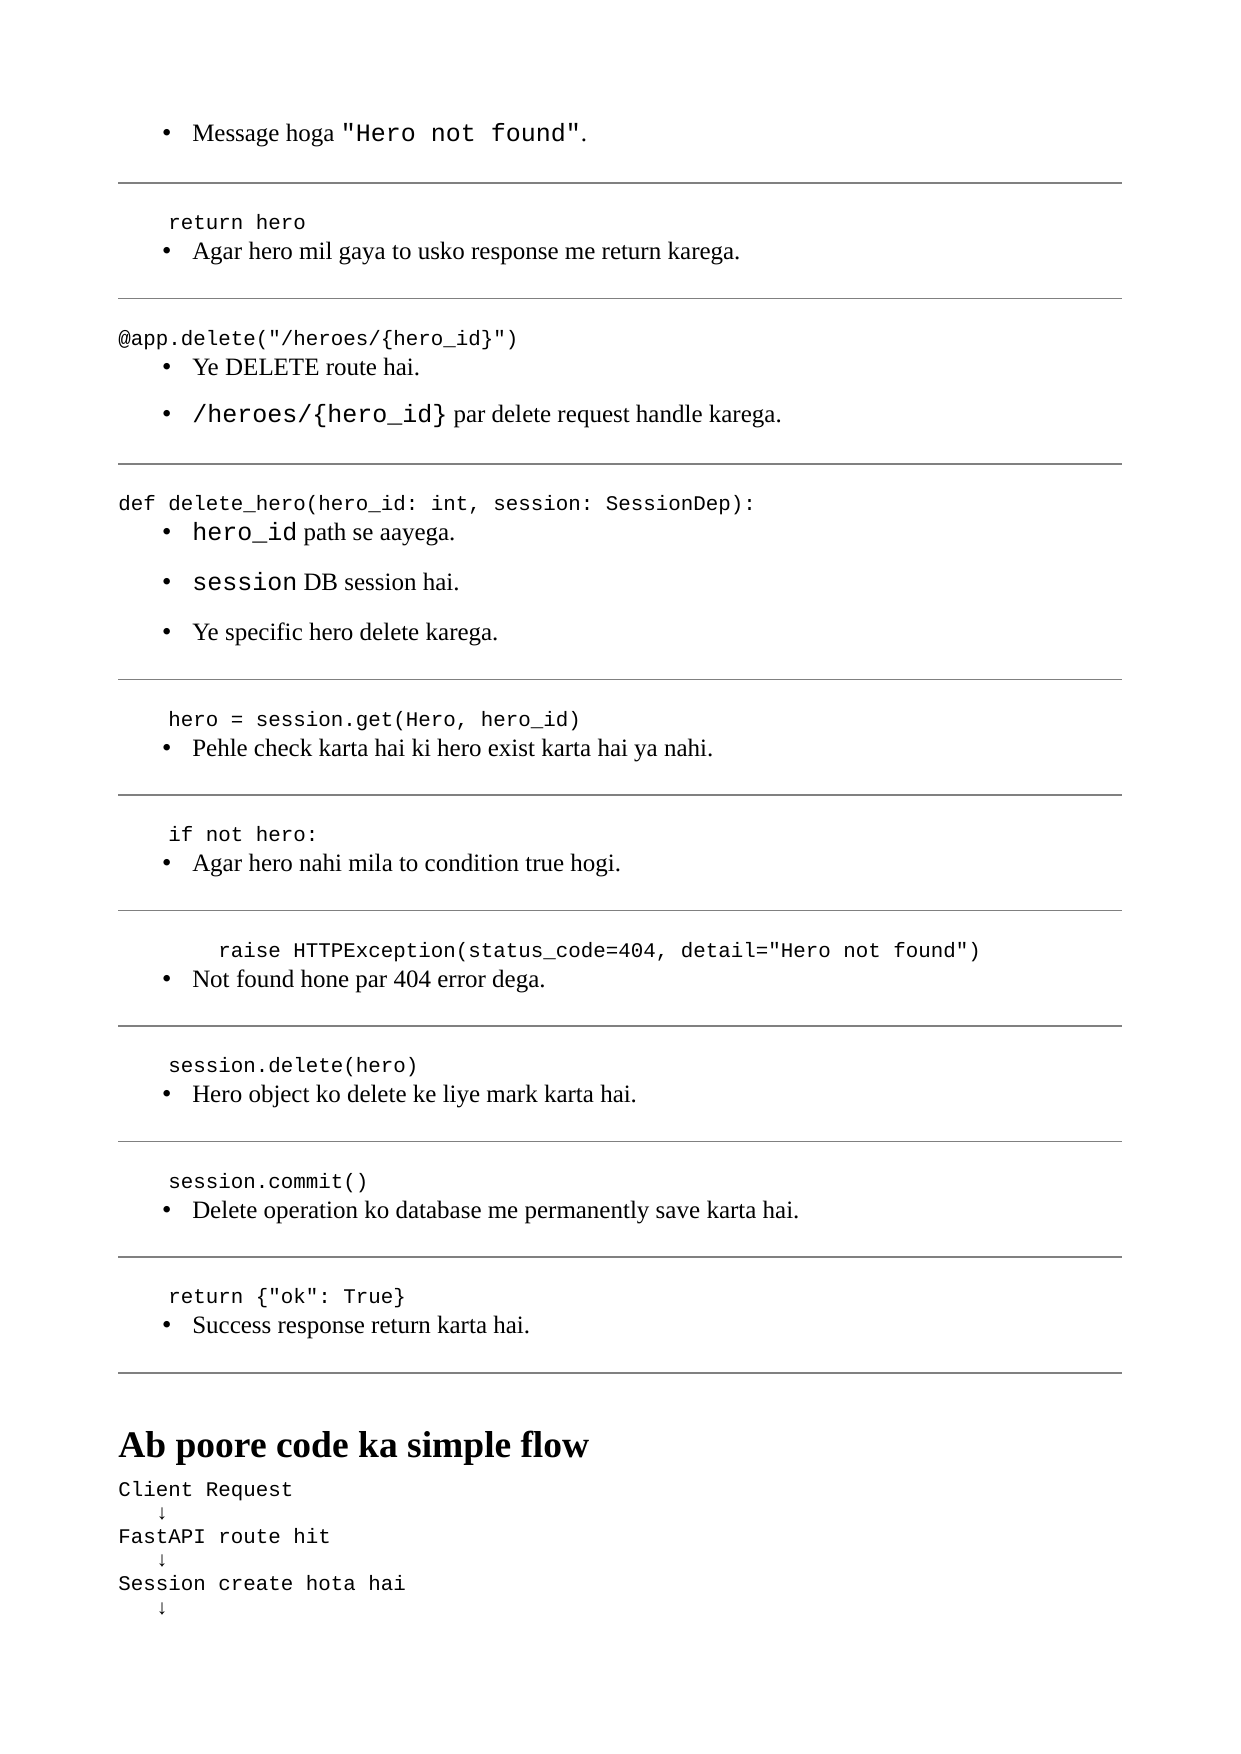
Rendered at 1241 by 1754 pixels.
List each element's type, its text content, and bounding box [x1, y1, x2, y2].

list Agar hero nahi mila to condition true hogi. [162, 848, 1122, 877]
text ↓ [118, 1549, 1122, 1573]
list Ye specific hero delete karega. [162, 617, 1122, 646]
list Delete operation ko database me permanently save karta hai. [162, 1195, 1122, 1223]
list Success response return karta hai. [162, 1310, 1122, 1339]
list session DB session hai. [162, 567, 1122, 598]
list Message hoga "Hero not found". [162, 118, 1122, 149]
text ↓ [118, 1502, 1122, 1526]
text hero = session.get(Hero, hero_id) [118, 709, 1122, 733]
text Session create hota hai [118, 1573, 1122, 1597]
list Hero object ko delete ke liye mark karta hai. [162, 1079, 1122, 1108]
text def delete_hero(hero_id: int, session: SessionDep): [118, 493, 1122, 517]
list Agar hero mil gaya to usko response me return karega. [162, 236, 1122, 265]
text session.delete(hero) [118, 1056, 1122, 1079]
list hero_id path se aayega. [162, 517, 1122, 548]
text raise HTTPException(status_code=404, detail="Hero not found") [118, 940, 1122, 964]
list Ye DELETE route hai. [162, 352, 1122, 380]
text if not hero: [118, 824, 1122, 848]
text session.commit() [118, 1171, 1122, 1195]
text Client Request [118, 1478, 1122, 1502]
text return hero [118, 212, 1122, 236]
text FastAPI route hit [118, 1526, 1122, 1549]
text ↓ [118, 1597, 1122, 1620]
text @app.delete("/heroes/{hero_id}") [118, 328, 1122, 352]
subtitle Ab poore code ka simple flow [118, 1423, 1122, 1466]
list Pehle check karta hai ki hero exist karta hai ya nahi. [162, 733, 1122, 761]
list Not found hone par 404 error dega. [162, 964, 1122, 992]
list /heroes/{hero_id} par delete request handle karega. [162, 399, 1122, 430]
text return {"ok": True} [118, 1287, 1122, 1310]
